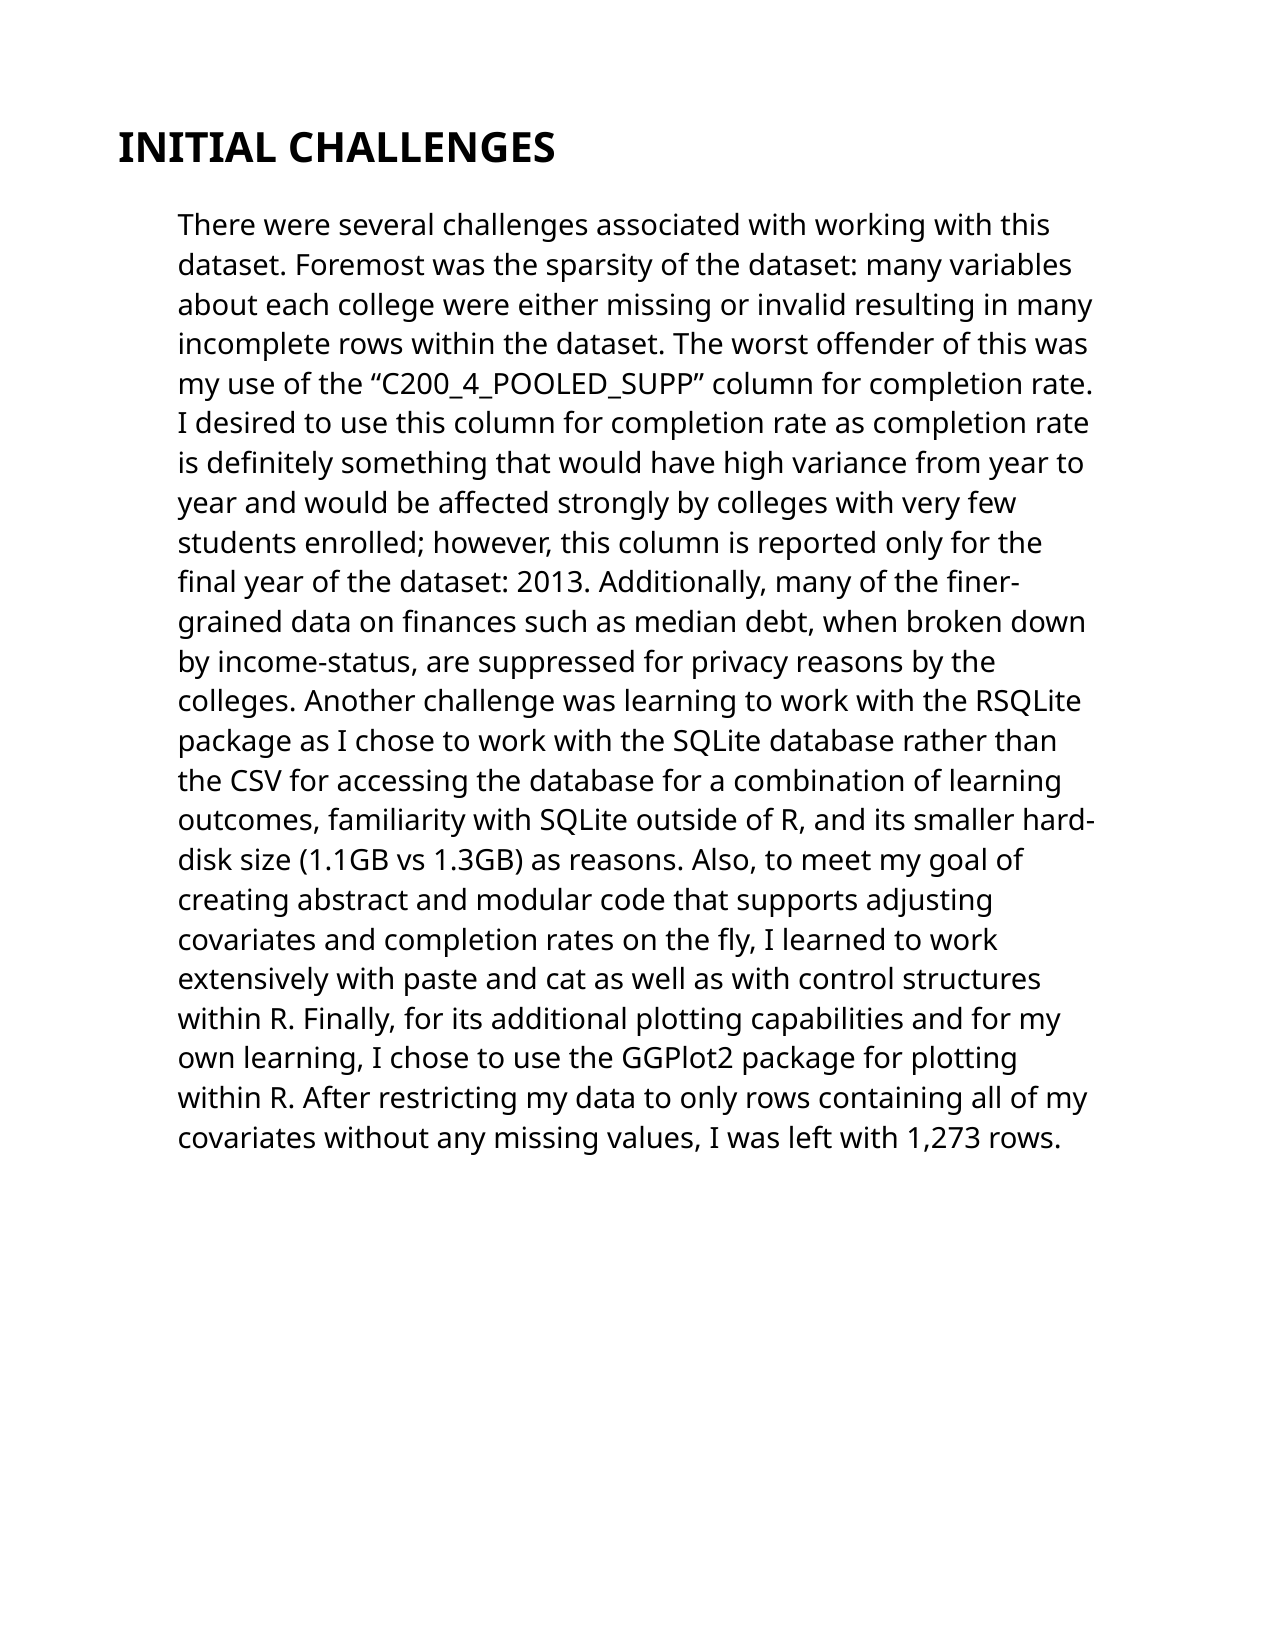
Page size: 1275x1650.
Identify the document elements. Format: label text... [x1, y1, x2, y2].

text There were several challenges associated with working with this dataset. Foremost was the sparsity of the dataset: many variables about each college were either missing or invalid resulting in many incomplete rows within the dataset. The worst offender of this was my use of the “C200_4_POOLED_SUPP” column for completion rate. I desired to use this column for completion rate as completion rate is definitely something that would have high variance from year to year and would be affected strongly by colleges with very few students enrolled; however, this column is reported only for the final year of the dataset: 2013. Additionally, many of the finer-grained data on finances such as median debt, when broken down by income-status, are suppressed for privacy reasons by the colleges. Another challenge was learning to work with the RSQLite package as I chose to work with the SQLite database rather than the CSV for accessing the database for a combination of learning outcomes, familiarity with SQLite outside of R, and its smaller hard-disk size (1.1GB vs 1.3GB) as reasons. Also, to meet my goal of creating abstract and modular code that supports adjusting covariates and completion rates on the fly, I learned to work extensively with paste and cat as well as with control structures within R. Finally, for its additional plotting capabilities and for my own learning, I chose to use the GGPlot2 package for plotting within R. After restricting my data to only rows containing all of my covariates without any missing values, I was left with 1,273 rows. [177, 204, 1098, 1157]
text INITIAL CHALLENGES [118, 118, 1098, 175]
